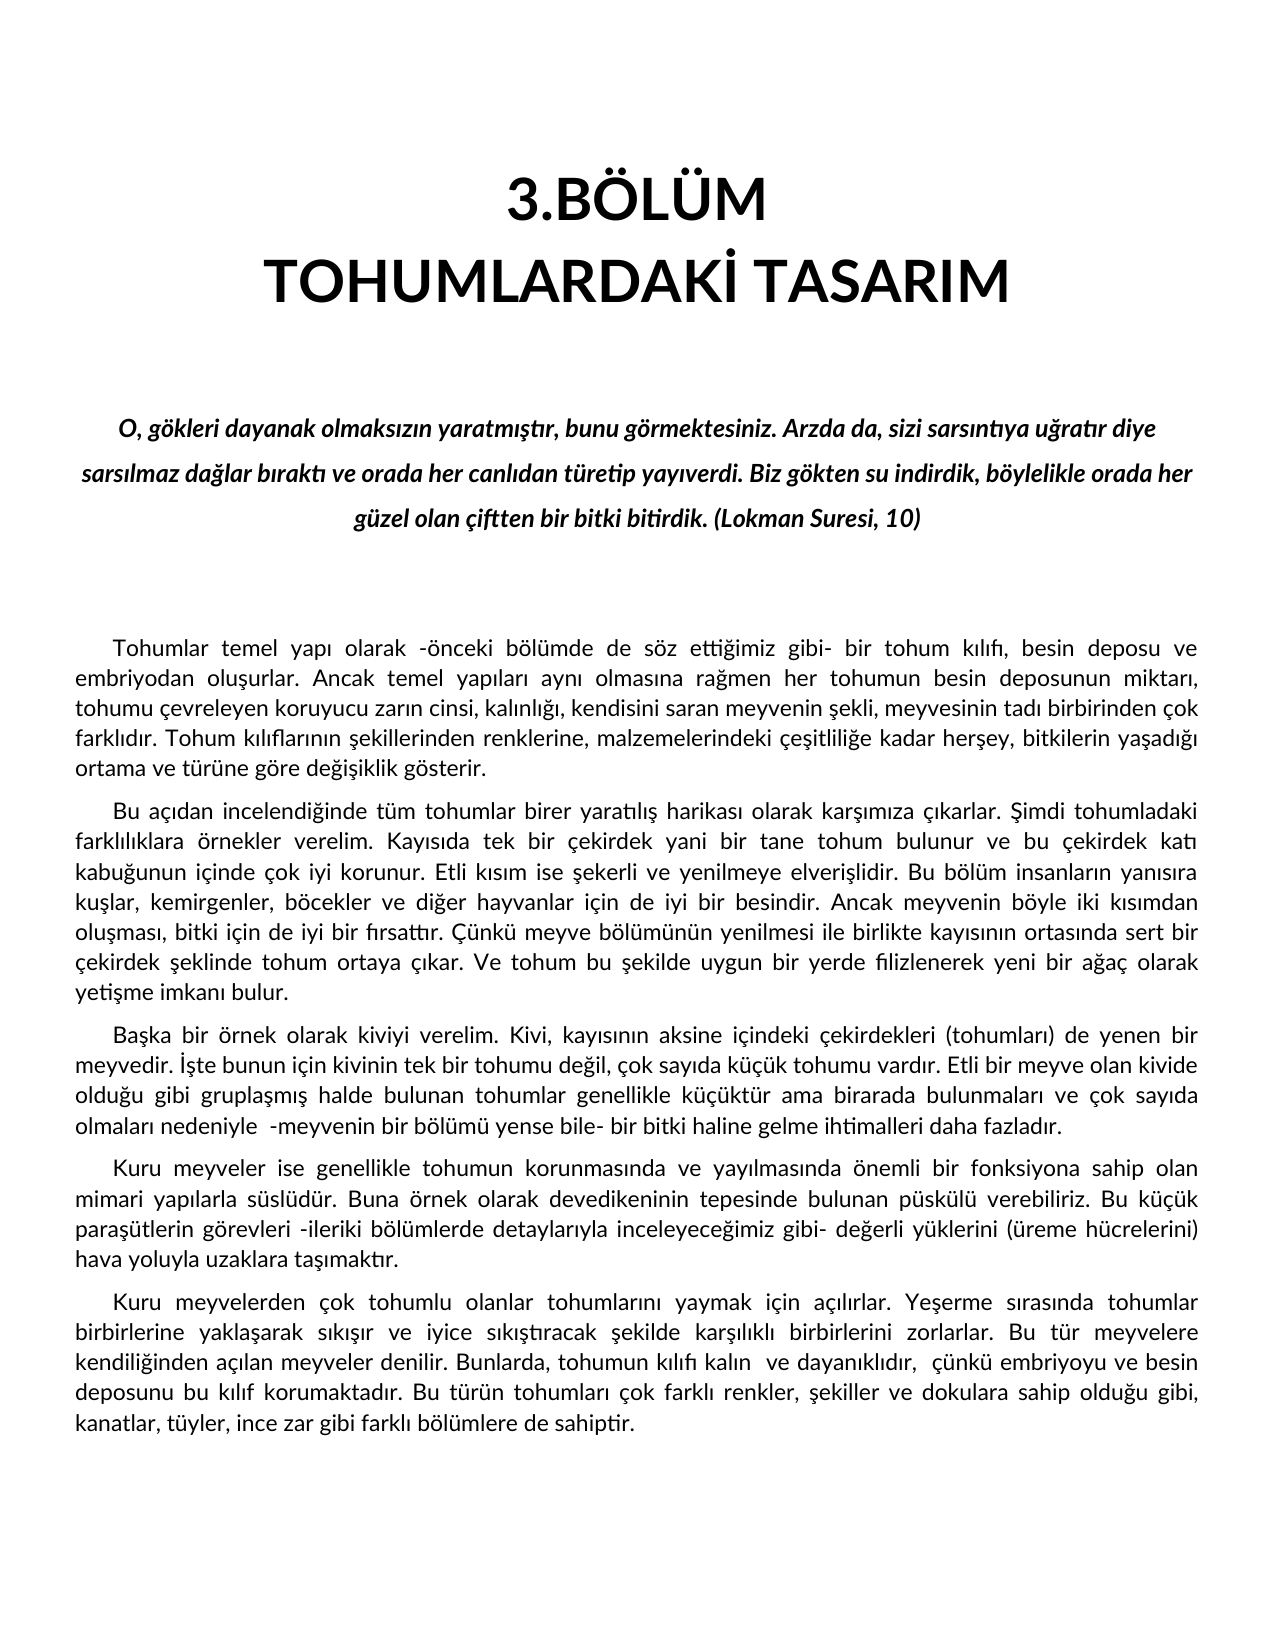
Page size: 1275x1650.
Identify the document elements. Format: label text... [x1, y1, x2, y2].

subtitle 3.BÖLÜM [75, 162, 1200, 232]
subtitle TOHUMLARDAKİ TASARIM [75, 245, 1200, 315]
text Tohumlar temel yapı olarak -önceki bölümde de söz ettiğimiz gibi- bir tohum kılıfı, besin deposu ve embriyodan oluşurlar. Ancak temel yapıları aynı olmasına rağmen her tohumun besin deposunun miktarı, tohumu çevreleyen koruyucu zarın cinsi, kalınlığı, kendisini saran meyvenin şekli, meyvesinin tadı birbirinden çok farklıdır. Tohum kılıflarının şekillerinden renklerine, malzemelerindeki çeşitliliğe kadar herşey, bitkilerin yaşadığı ortama ve türüne göre değişiklik gösterir. [75, 633, 1200, 782]
text O, gökleri dayanak olmaksızın yaratmıştır, bunu görmektesiniz. Arzda da, sizi sarsıntıya uğratır diye sarsılmaz dağlar bıraktı ve orada her canlıdan türetip yayıverdi. Biz gökten su indirdik, böylelikle orada her güzel olan çiftten bir bitki bitirdik. (Lokman Suresi, 10) [75, 413, 1200, 533]
text Kuru meyveler ise genellikle tohumun korunmasında ve yayılmasında önemli bir fonksiyona sahip olan mimari yapılarla süslüdür. Buna örnek olarak devedikeninin tepesinde bulunan püskülü verebiliriz. Bu küçük paraşütlerin görevleri -ileriki bölümlerde detaylarıyla inceleyeceğimiz gibi- değerli yüklerini (üreme hücrelerini) hava yoluyla uzaklara taşımaktır. [75, 1154, 1200, 1272]
text Kuru meyvelerden çok tohumlu olanlar tohumlarını yaymak için açılırlar. Yeşerme sırasında tohumlar birbirlerine yaklaşarak sıkışır ve iyice sıkıştıracak şekilde karşılıklı birbirlerini zorlarlar. Bu tür meyvelere kendiliğinden açılan meyveler denilir. Bunlarda, tohumun kılıfı kalın ve dayanıklıdır, çünkü embriyoyu ve besin deposunu bu kılıf korumaktadır. Bu türün tohumları çok farklı renkler, şekiller ve dokulara sahip olduğu gibi, kanatlar, tüyler, ince zar gibi farklı bölümlere de sahiptir. [75, 1287, 1200, 1436]
text Bu açıdan incelendiğinde tüm tohumlar birer yaratılış harikası olarak karşımıza çıkarlar. Şimdi tohumladaki farklılıklara örnekler verelim. Kayısıda tek bir çekirdek yani bir tane tohum bulunur ve bu çekirdek katı kabuğunun içinde çok iyi korunur. Etli kısım ise şekerli ve yenilmeye elverişlidir. Bu bölüm insanların yanısıra kuşlar, kemirgenler, böcekler ve diğer hayvanlar için de iyi bir besindir. Ancak meyvenin böyle iki kısımdan oluşması, bitki için de iyi bir fırsattır. Çünkü meyve bölümünün yenilmesi ile birlikte kayısının ortasında sert bir çekirdek şeklinde tohum ortaya çıkar. Ve tohum bu şekilde uygun bir yerde filizlenerek yeni bir ağaç olarak yetişme imkanı bulur. [75, 797, 1200, 1006]
text Başka bir örnek olarak kiviyi verelim. Kivi, kayısının aksine içindeki çekirdekleri (tohumları) de yenen bir meyvedir. İşte bunun için kivinin tek bir tohumu değil, çok sayıda küçük tohumu vardır. Etli bir meyve olan kivide olduğu gibi gruplaşmış halde bulunan tohumlar genellikle küçüktür ama birarada bulunmaları ve çok sayıda olmaları nedeniyle -meyvenin bir bölümü yense bile- bir bitki haline gelme ihtimalleri daha fazladır. [75, 1021, 1200, 1139]
